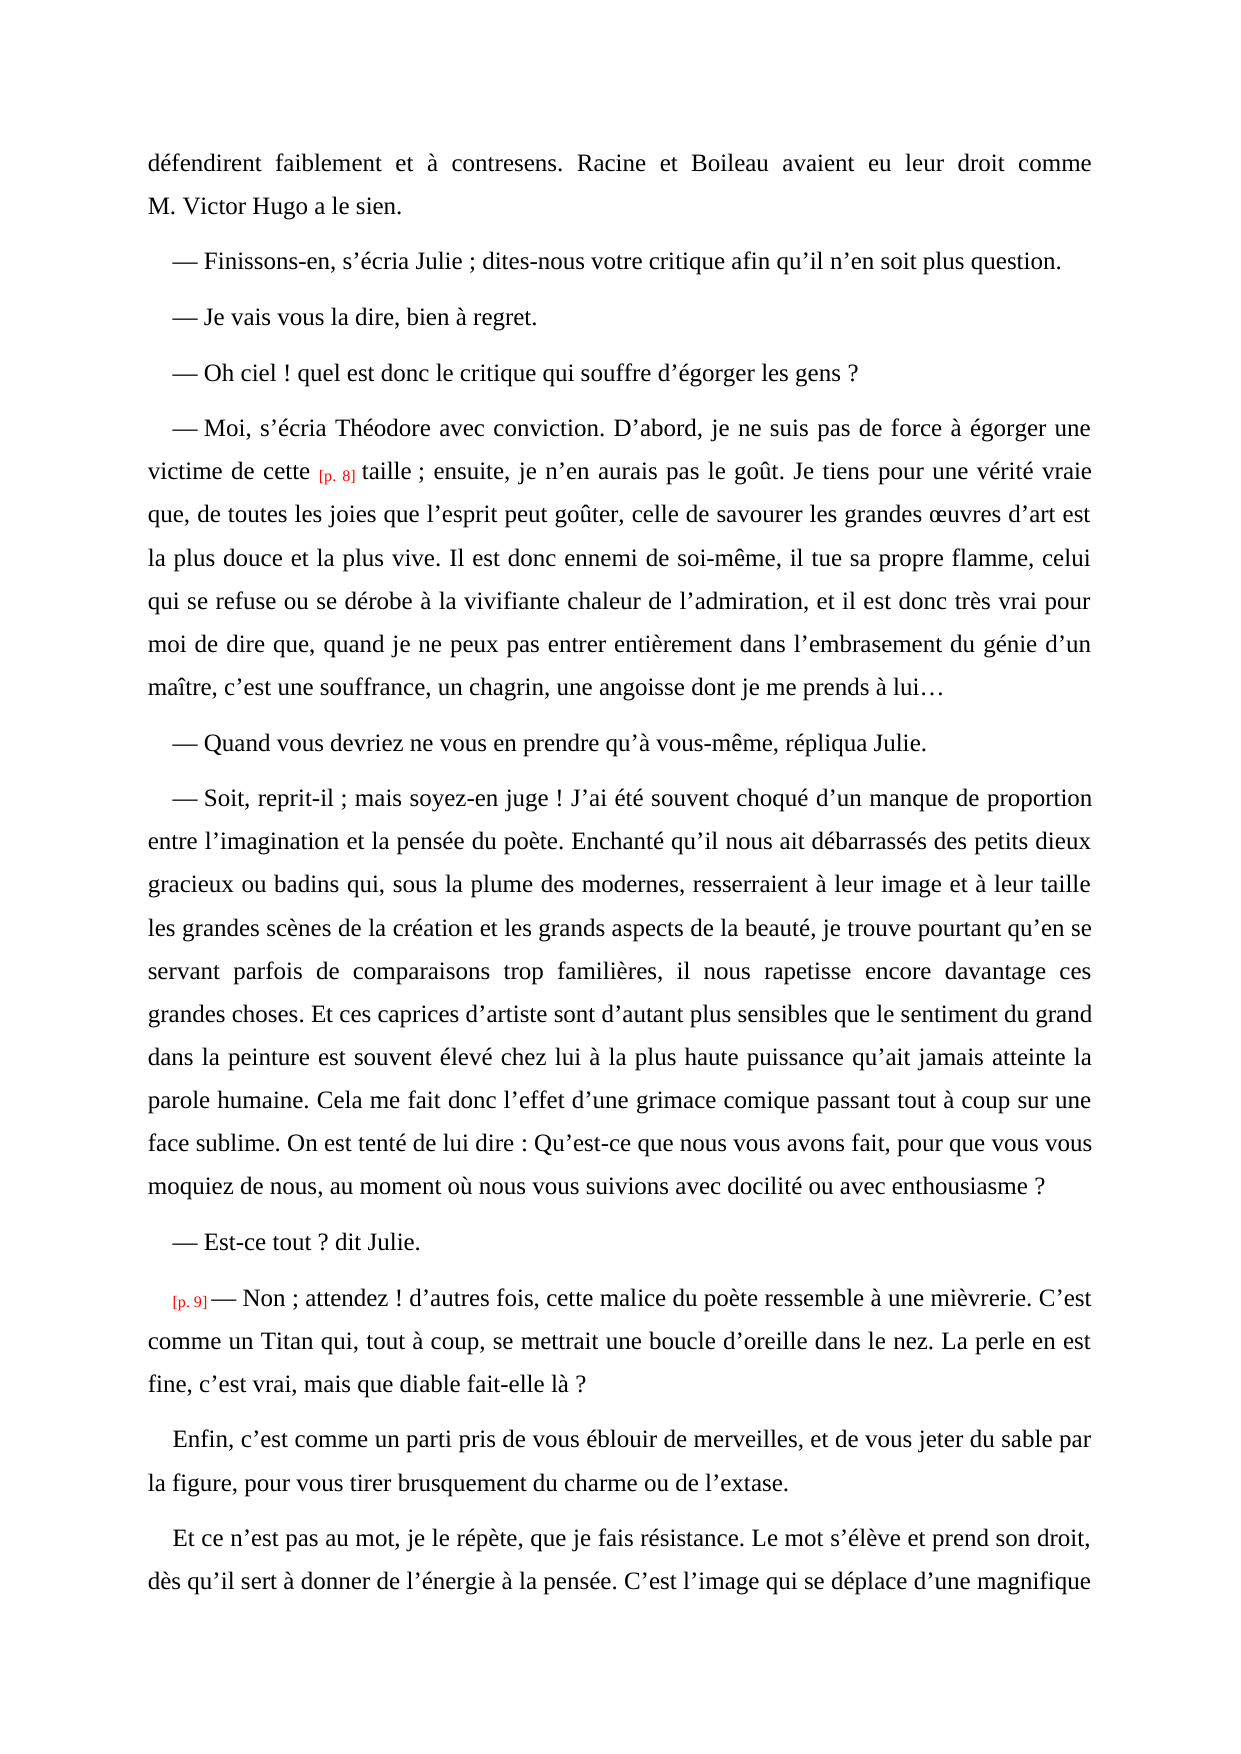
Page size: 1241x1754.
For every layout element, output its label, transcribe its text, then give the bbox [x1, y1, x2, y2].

text — Quand vous devriez ne vous en prendre qu’à vous-même, répliqua Julie. [148, 728, 1093, 756]
text — Oh ciel ! quel est donc le critique qui souffre d’égorger les gens ? [148, 358, 1093, 386]
text Enfin, c’est comme un parti pris de vous éblouir de merveilles, et de vous jeter du sable par la figure, pour vous tirer brusquement du charme ou de l’extase. [148, 1424, 1093, 1496]
text — Je vais vous la dire, bien à regret. [148, 302, 1093, 331]
text défendirent faiblement et à contresens. Racine et Boileau avaient eu leur droit comme M. Victor Hugo a le sien. [148, 148, 1093, 219]
text [p. 9] — Non ; attendez ! d’autres fois, cette malice du poète ressemble à une mièvrerie. C’est comme un Titan qui, tout à coup, se mettrait une boucle d’oreille dans le nez. La perle en est fine, c’est vrai, mais que diable fait-elle là ? [148, 1283, 1093, 1398]
text — Moi, s’écria Théodore avec conviction. D’abord, je ne suis pas de force à égorger une victime de cette [p. 8] taille ; ensuite, je n’en aurais pas le goût. Je tiens pour une vérité vraie que, de toutes les joies que l’esprit peut goûter, celle de savourer les grandes œuvres d’art est la plus douce et la plus vive. Il est donc ennemi de soi-même, il tue sa propre flamme, celui qui se refuse ou se dérobe à la vivifiante chaleur de l’admiration, et il est donc très vrai pour moi de dire que, quand je ne peux pas entrer entièrement dans l’embrasement du génie d’un maître, c’est une souffrance, un chagrin, une angoisse dont je me prends à lui… [148, 413, 1093, 701]
text — Soit, reprit-il ; mais soyez-en juge ! J’ai été souvent choqué d’un manque de proportion entre l’imagination et la pensée du poète. Enchanté qu’il nous ait débarrassés des petits dieux gracieux ou badins qui, sous la plume des modernes, resserraient à leur image et à leur taille les grandes scènes de la création et les grands aspects de la beauté, je trouve pourtant qu’en se servant parfois de comparaisons trop familières, il nous rapetisse encore davantage ces grandes choses. Et ces caprices d’artiste sont d’autant plus sensibles que le sentiment du grand dans la peinture est souvent élevé chez lui à la plus haute puissance qu’ait jamais atteinte la parole humaine. Cela me fait donc l’effet d’une grimace comique passant tout à coup sur une face sublime. On est tenté de lui dire : Qu’est-ce que nous vous avons fait, pour que vous vous moquiez de nous, au moment où nous vous suivions avec docilité ou avec enthousiasme ? [148, 783, 1093, 1200]
text — Finissons-en, s’écria Julie ; dites-nous votre critique afin qu’il n’en soit plus question. [148, 246, 1093, 275]
text Et ce n’est pas au mot, je le répète, que je fais résistance. Le mot s’élève et prend son droit, dès qu’il sert à donner de l’énergie à la pensée. C’est l’image qui se déplace d’une magnifique [148, 1523, 1093, 1595]
text — Est-ce tout ? dit Julie. [148, 1227, 1093, 1256]
